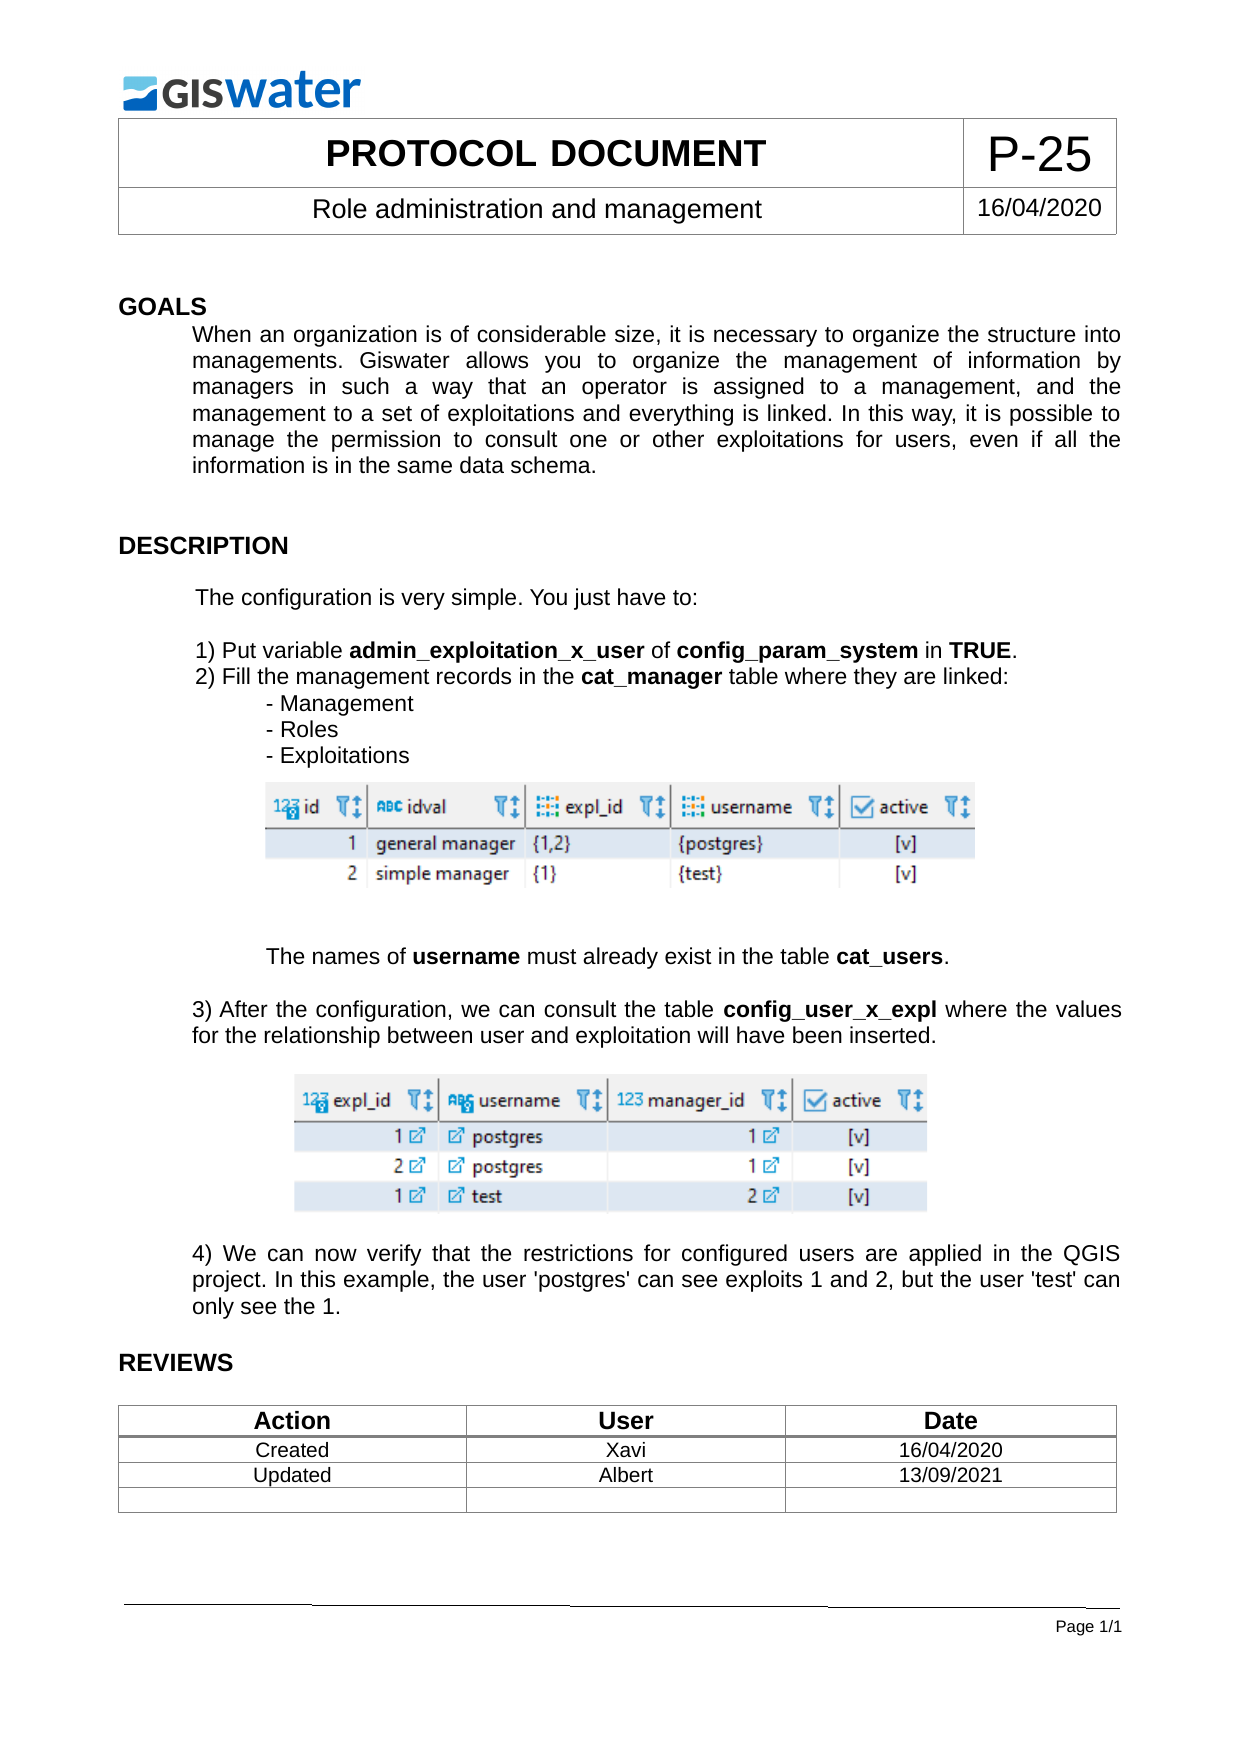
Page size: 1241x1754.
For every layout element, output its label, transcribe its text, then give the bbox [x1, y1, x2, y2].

list 1) Put variable admin_exploitation_x_user of config_param_system in TRUE. [195, 637, 1122, 663]
table_cell [119, 1488, 466, 1512]
list - Exploitations [195, 742, 1122, 768]
table_cell Xavi [467, 1438, 785, 1462]
table_cell [786, 1488, 1116, 1512]
list DESCRIPTION [118, 531, 1122, 560]
table_cell Updated [119, 1463, 466, 1487]
list 2) Fill the management records in the cat_manager table where they are linked: [195, 663, 1122, 689]
list The names of username must already exist in the table cat_users. [192, 943, 1122, 969]
table_cell [467, 1488, 785, 1512]
list When an organization is of considerable size, it is necessary to organize the structure into managements. Giswater allows you to organize the management of information by managers in such a way that an operator is assigned to a management, and the management to a set of exploitations and everything is linked. In this way, it is possible to manage the permission to consult one or other exploitations for users, even if all the information is in the same data schema. [192, 321, 1122, 479]
table_cell Created [119, 1438, 466, 1462]
list 3) After the configuration, we can consult the table config_user_x_expl where the values for the relationship between user and exploitation will have been inserted. [192, 996, 1122, 1048]
table_header User [467, 1406, 785, 1435]
picture [119, 66, 365, 115]
picture [265, 782, 975, 888]
table_header Date [786, 1406, 1116, 1435]
list - Management [195, 689, 1122, 716]
table_cell 13/09/2021 [786, 1463, 1116, 1487]
table_cell Albert [467, 1463, 785, 1487]
list - Roles [195, 716, 1122, 742]
list GOALS [118, 292, 1122, 321]
list REVIEWS [118, 1348, 1122, 1376]
list The configuration is very simple. You just have to: [195, 584, 1122, 610]
table_cell 16/04/2020 [786, 1438, 1116, 1462]
table_header Action [119, 1406, 466, 1435]
list 4) We can now verify that the restrictions for configured users are applied in the QGIS project. In this example, the user 'postgres' can see exploits 1 and 2, but the user 'test' can only see the 1. [192, 1240, 1122, 1319]
picture [294, 1074, 928, 1214]
